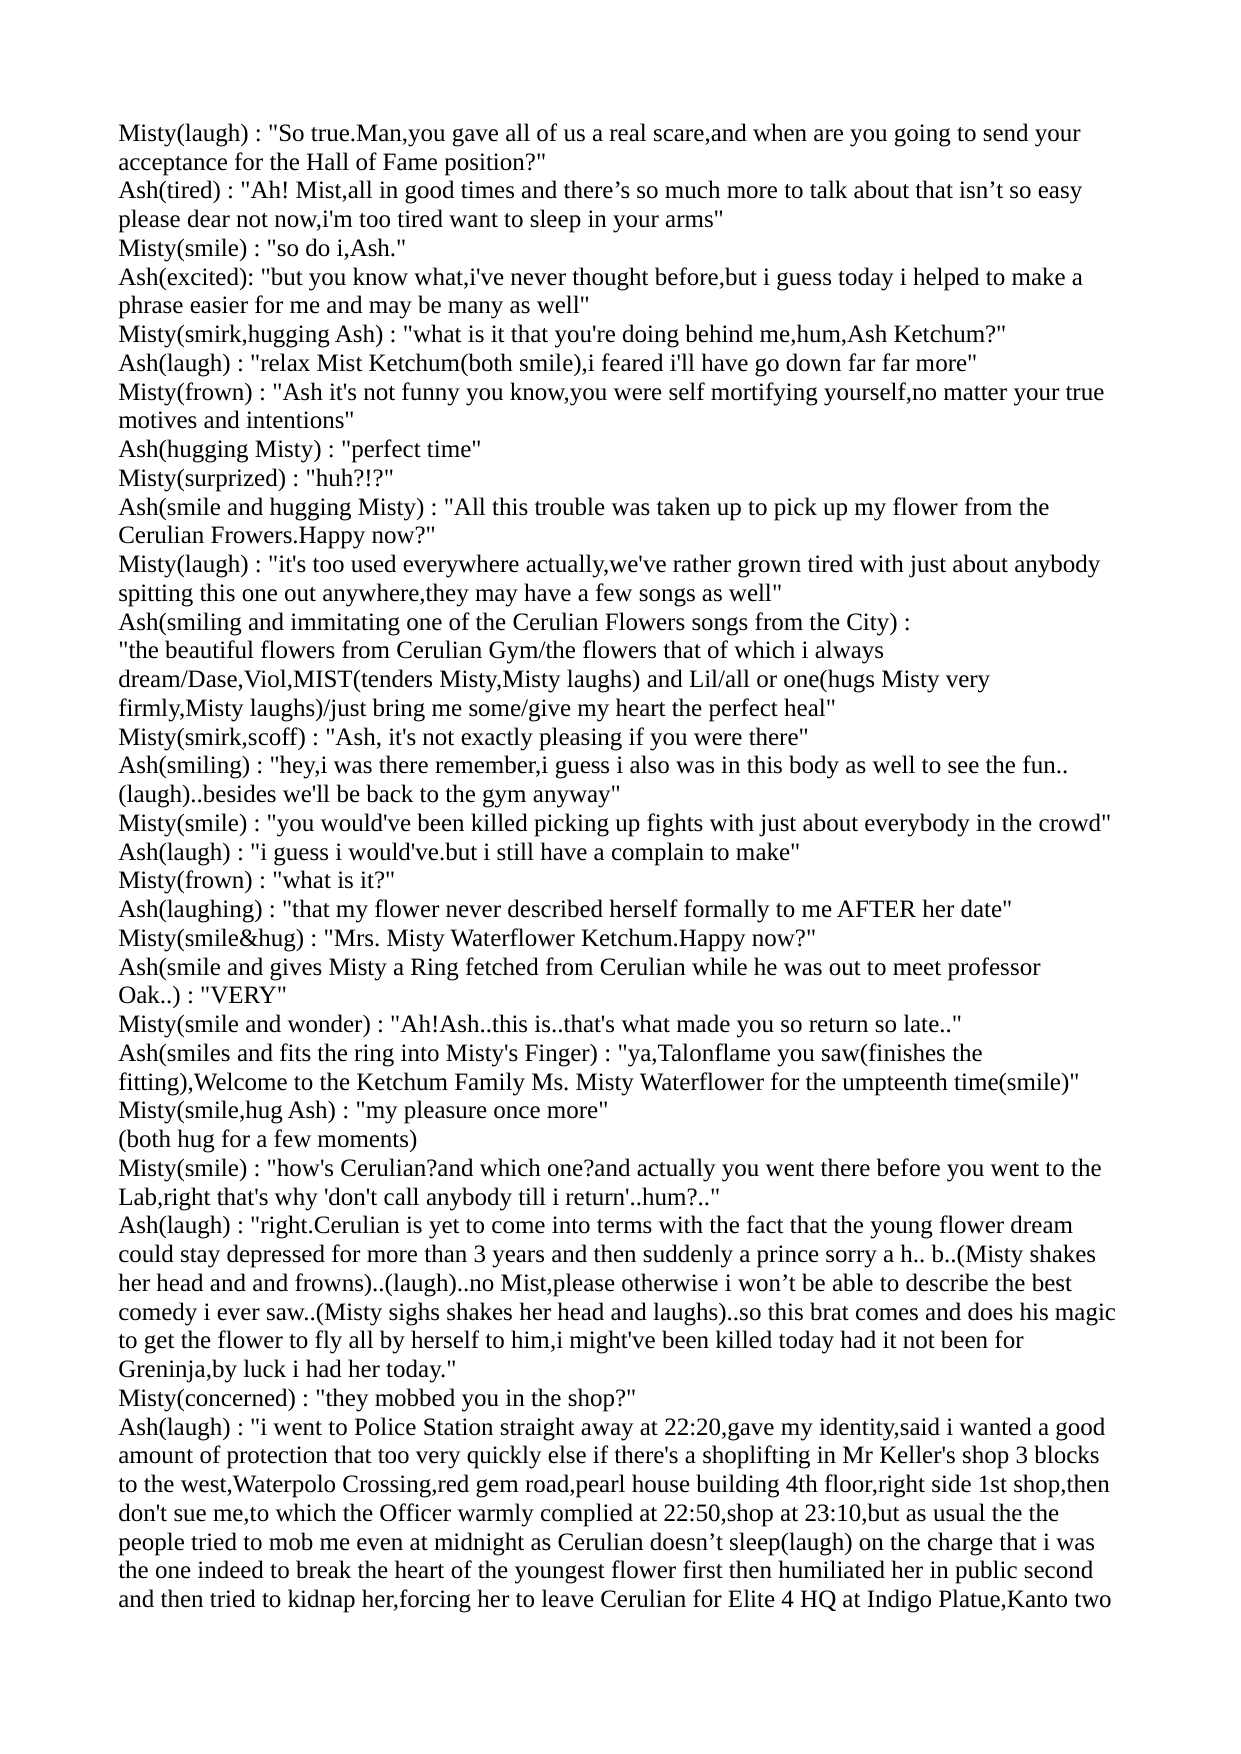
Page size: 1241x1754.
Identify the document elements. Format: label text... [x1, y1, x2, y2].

text Misty(concerned) : "they mobbed you in the shop?" [118, 1383, 1122, 1412]
text Misty(smile) : "so do i,Ash." [118, 233, 1122, 262]
text Ash(smile and hugging Misty) : "All this trouble was taken up to pick up my flower from the Cerulian Frowers.Happy now?" [118, 492, 1122, 549]
text Ash(laugh) : "i went to Police Station straight away at 22:20,gave my identity,said i wanted a good amount of protection that too very quickly else if there's a shoplifting in Mr Keller's shop 3 blocks to the west,Waterpolo Crossing,red gem road,pearl house building 4th floor,right side 1st shop,then don't sue me,to which the Officer warmly complied at 22:50,shop at 23:10,but as usual the the people tried to mob me even at midnight as Cerulian doesn’t sleep(laugh) on the charge that i was the one indeed to break the heart of the youngest flower first then humiliated her in public second and then tried to kidnap her,forcing her to leave Cerulian for Elite 4 HQ at Indigo Platue,Kanto two [118, 1412, 1122, 1613]
text Misty(smile and wonder) : "Ah!Ash..this is..that's what made you so return so late.." [118, 1009, 1122, 1038]
text Ash(laugh) : "i guess i would've.but i still have a complain to make" [118, 837, 1122, 866]
text Misty(smile,hug Ash) : "my pleasure once more" [118, 1096, 1122, 1124]
text Ash(smiles and fits the ring into Misty's Finger) : "ya,Talonflame you saw(finishes the fitting),Welcome to the Ketchum Family Ms. Misty Waterflower for the umpteenth time(smile)" [118, 1038, 1122, 1096]
text Misty(laugh) : "So true.Man,you gave all of us a real scare,and when are you going to send your acceptance for the Hall of Fame position?" [118, 118, 1122, 176]
text Ash(smiling and immitating one of the Cerulian Flowers songs from the City) : [118, 607, 1122, 636]
text Ash(laughing) : "that my flower never described herself formally to me AFTER her date" [118, 894, 1122, 923]
text Misty(smirk,scoff) : "Ash, it's not exactly pleasing if you were there" [118, 722, 1122, 751]
text Misty(surprized) : "huh?!?" [118, 463, 1122, 492]
text Ash(laugh) : "relax Mist Ketchum(both smile),i feared i'll have go down far far more" [118, 348, 1122, 377]
text Misty(smile&hug) : "Mrs. Misty Waterflower Ketchum.Happy now?" [118, 923, 1122, 952]
text Misty(laugh) : "it's too used everywhere actually,we've rather grown tired with just about anybody spitting this one out anywhere,they may have a few songs as well" [118, 549, 1122, 607]
text Ash(smile and gives Misty a Ring fetched from Cerulian while he was out to meet professor Oak..) : "VERY" [118, 952, 1122, 1009]
text Ash(hugging Misty) : "perfect time" [118, 434, 1122, 463]
text Misty(smile) : "you would've been killed picking up fights with just about everybody in the crowd" [118, 808, 1122, 837]
text Misty(frown) : "Ash it's not funny you know,you were self mortifying yourself,no matter your true motives and intentions" [118, 377, 1122, 434]
text Misty(frown) : "what is it?" [118, 866, 1122, 894]
text "the beautiful flowers from Cerulian Gym/the flowers that of which i always dream/Dase,Viol,MIST(tenders Misty,Misty laughs) and Lil/all or one(hugs Misty very firmly,Misty laughs)/just bring me some/give my heart the perfect heal" [118, 636, 1122, 722]
text Ash(laugh) : "right.Cerulian is yet to come into terms with the fact that the young flower dream could stay depressed for more than 3 years and then suddenly a prince sorry a h.. b..(Misty shakes her head and and frowns)..(laugh)..no Mist,please otherwise i won’t be able to describe the best comedy i ever saw..(Misty sighs shakes her head and laughs)..so this brat comes and does his magic to get the flower to fly all by herself to him,i might've been killed today had it not been for Greninja,by luck i had her today." [118, 1211, 1122, 1383]
text Misty(smirk,hugging Ash) : "what is it that you're doing behind me,hum,Ash Ketchum?" [118, 319, 1122, 348]
text Ash(smiling) : "hey,i was there remember,i guess i also was in this body as well to see the fun..(laugh)..besides we'll be back to the gym anyway" [118, 751, 1122, 808]
text (both hug for a few moments) [118, 1124, 1122, 1153]
text Ash(excited): "but you know what,i've never thought before,but i guess today i helped to make a phrase easier for me and may be many as well" [118, 262, 1122, 319]
text Misty(smile) : "how's Cerulian?and which one?and actually you went there before you went to the Lab,right that's why 'don't call anybody till i return'..hum?.." [118, 1153, 1122, 1211]
text Ash(tired) : "Ah! Mist,all in good times and there’s so much more to talk about that isn’t so easy please dear not now,i'm too tired want to sleep in your arms" [118, 176, 1122, 233]
